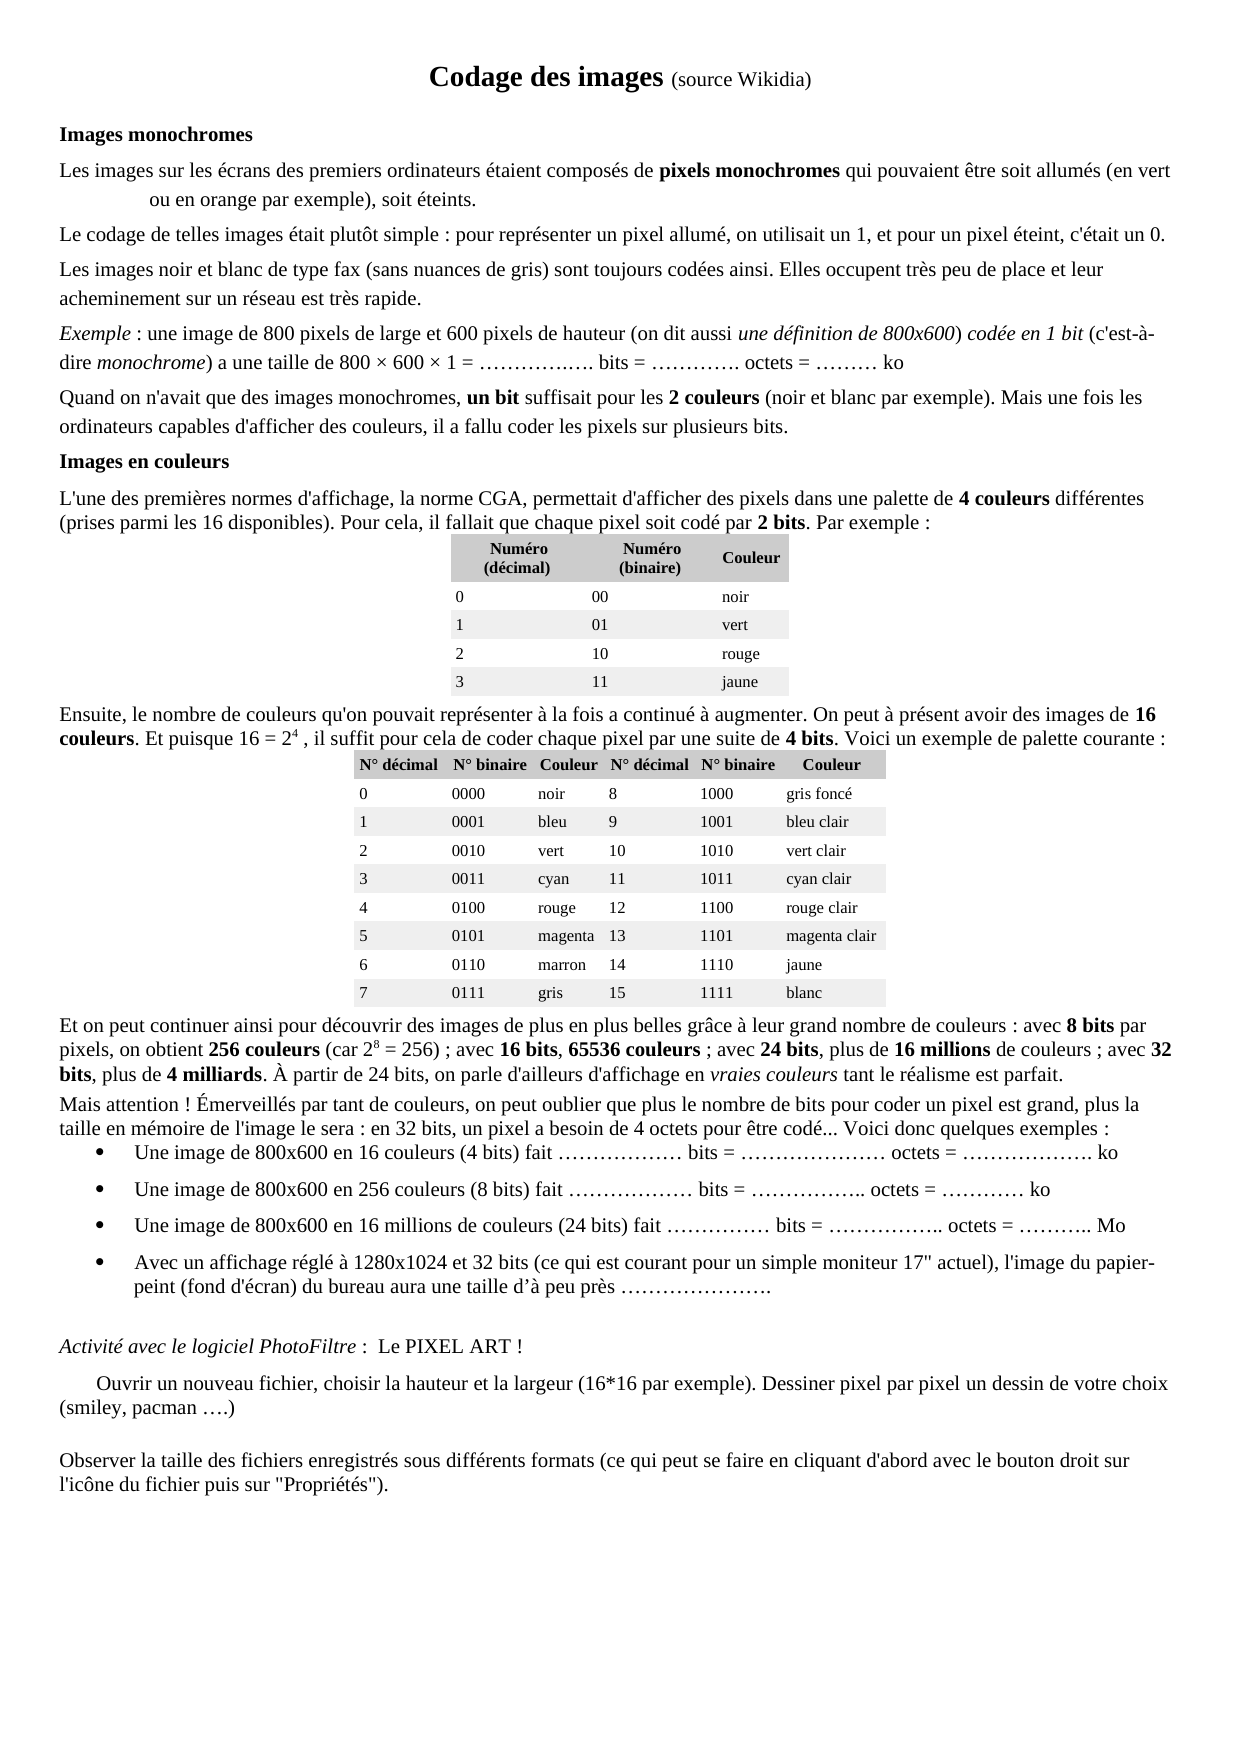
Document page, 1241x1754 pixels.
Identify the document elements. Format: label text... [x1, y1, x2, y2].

table_cell 7 [354, 979, 447, 1007]
table_cell 0100 [447, 893, 533, 921]
table_cell 10 [604, 836, 695, 864]
table_cell 2 [451, 639, 587, 667]
text Activité avec le logiciel PhotoFiltre : Le PIXEL ART ! [59, 1310, 1181, 1358]
table_cell 2 [354, 836, 447, 864]
list Une image de 800x600 en 16 couleurs (4 bits) fait ……………… bits = ………………… octets = ………………. ko [96, 1140, 1181, 1164]
table_header Numéro (décimal) [451, 534, 587, 582]
table_cell 1011 [695, 864, 781, 893]
table_cell gris foncé [781, 779, 886, 807]
table_cell 0111 [447, 979, 533, 1007]
table_cell 1100 [695, 893, 781, 921]
table_header Couleur [717, 534, 789, 582]
table_cell 00 [587, 582, 717, 610]
text Ouvrir un nouveau fichier, choisir la hauteur et la largeur (16*16 par exemple). Dessiner pixel par pixel un dessin de votre choix (smiley, pacman ….) [59, 1371, 1181, 1419]
table_cell 1000 [695, 779, 781, 807]
table_header Numéro (binaire) [587, 534, 717, 582]
table_cell noir [717, 582, 789, 610]
text Le codage de telles images était plutôt simple : pour représenter un pixel allumé, on utilisait un 1, et pour un pixel éteint, c'était un 0. [59, 222, 1181, 246]
subtitle Images monochromes [59, 122, 1181, 146]
table_cell jaune [781, 950, 886, 978]
table_cell vert [717, 610, 789, 639]
table_cell bleu clair [781, 807, 886, 836]
table_cell cyan clair [781, 864, 886, 893]
table_cell 12 [604, 893, 695, 921]
list Avec un affichage réglé à 1280x1024 et 32 bits (ce qui est courant pour un simple moniteur 17" actuel), l'image du papier-peint (fond d'écran) du bureau aura une taille d’à peu près …………………. [96, 1249, 1181, 1298]
table_header N° binaire [447, 750, 533, 779]
list Une image de 800x600 en 16 millions de couleurs (24 bits) fait …………… bits = …………….. octets = ……….. Mo [96, 1213, 1181, 1237]
table_cell 0101 [447, 921, 533, 950]
table_cell 0001 [447, 807, 533, 836]
table_cell 1111 [695, 979, 781, 1007]
table_header N° décimal [604, 750, 695, 779]
table_cell bleu [533, 807, 604, 836]
table_cell 8 [604, 779, 695, 807]
table_cell gris [533, 979, 604, 1007]
table_cell magenta [533, 921, 604, 950]
table_cell vert [533, 836, 604, 864]
table_cell 0000 [447, 779, 533, 807]
table_cell 0011 [447, 864, 533, 893]
table_header Couleur [781, 750, 886, 779]
table_cell cyan [533, 864, 604, 893]
text Quand on n'avait que des images monochromes, un bit suffisait pour les 2 couleurs (noir et blanc par exemple). Mais une fois les ordinateurs capables d'afficher des couleurs, il a fallu coder les pixels sur plusieurs bits. [59, 385, 1181, 438]
table_cell 1101 [695, 921, 781, 950]
table_cell 11 [604, 864, 695, 893]
table_cell 0 [354, 779, 447, 807]
table_cell 3 [354, 864, 447, 893]
table_cell 0010 [447, 836, 533, 864]
text Mais attention ! Émerveillés par tant de couleurs, on peut oublier que plus le nombre de bits pour coder un pixel est grand, plus la taille en mémoire de l'image le sera : en 32 bits, un pixel a besoin de 4 octets pour être codé... Voici donc quelques exemples : [59, 1092, 1181, 1140]
text L'une des premières normes d'affichage, la norme CGA, permettait d'afficher des pixels dans une palette de 4 couleurs différentes (prises parmi les 16 disponibles). Pour cela, il fallait que chaque pixel soit codé par 2 bits. Par exemple : [59, 486, 1181, 534]
table_cell blanc [781, 979, 886, 1007]
table_cell rouge [717, 639, 789, 667]
table_cell 9 [604, 807, 695, 836]
text Ensuite, le nombre de couleurs qu'on pouvait représenter à la fois a continué à augmenter. On peut à présent avoir des images de 16 couleurs. Et puisque 16 = 24 , il suffit pour cela de coder chaque pixel par une suite de 4 bits. Voici un exemple de palette courante : [59, 702, 1181, 750]
text Observer la taille des fichiers enregistrés sous différents formats (ce qui peut se faire en cliquant d'abord avec le bouton droit sur l'icône du fichier puis sur "Propriétés"). [59, 1448, 1181, 1496]
table_cell rouge clair [781, 893, 886, 921]
table_cell 11 [587, 667, 717, 696]
table_cell vert clair [781, 836, 886, 864]
table_cell 1 [451, 610, 587, 639]
table_cell 0110 [447, 950, 533, 978]
table_cell rouge [533, 893, 604, 921]
table_cell 0 [451, 582, 587, 610]
text Et on peut continuer ainsi pour découvrir des images de plus en plus belles grâce à leur grand nombre de couleurs : avec 8 bits par pixels, on obtient 256 couleurs (car 28 = 256) ; avec 16 bits, 65536 couleurs ; avec 24 bits, plus de 16 millions de couleurs ; avec 32 bits, plus de 4 milliards. À partir de 24 bits, on parle d'ailleurs d'affichage en vraies couleurs tant le réalisme est parfait. [59, 1013, 1181, 1086]
table_cell jaune [717, 667, 789, 696]
subtitle Codage des images (source Wikidia) [59, 59, 1181, 93]
table_cell marron [533, 950, 604, 978]
text Les images noir et blanc de type fax (sans nuances de gris) sont toujours codées ainsi. Elles occupent très peu de place et leur acheminement sur un réseau est très rapide. [59, 257, 1181, 310]
table_header Couleur [533, 750, 604, 779]
table_cell 5 [354, 921, 447, 950]
table_cell 1110 [695, 950, 781, 978]
table_cell 01 [587, 610, 717, 639]
table_cell 6 [354, 950, 447, 978]
table_header N° binaire [695, 750, 781, 779]
table_cell 10 [587, 639, 717, 667]
table_cell magenta clair [781, 921, 886, 950]
table_cell 15 [604, 979, 695, 1007]
table_cell 1010 [695, 836, 781, 864]
list Une image de 800x600 en 256 couleurs (8 bits) fait ……………… bits = …………….. octets = ………… ko [96, 1176, 1181, 1201]
subtitle Images en couleurs [59, 449, 1181, 473]
table_cell noir [533, 779, 604, 807]
table_cell 14 [604, 950, 695, 978]
table_cell 1001 [695, 807, 781, 836]
table_cell 3 [451, 667, 587, 696]
table_cell 4 [354, 893, 447, 921]
table_cell 1 [354, 807, 447, 836]
subtitle Les images sur les écrans des premiers ordinateurs étaient composés de pixels monochromes qui pouvaient être soit allumés (en vert ou en orange par exemple), soit éteints. [59, 158, 1181, 211]
table_header N° décimal [354, 750, 447, 779]
text Exemple : une image de 800 pixels de large et 600 pixels de hauteur (on dit aussi une définition de 800x600) codée en 1 bit (c'est-à-dire monochrome) a une taille de 800 × 600 × 1 = ………….…. bits = …………. octets = ……… ko [59, 321, 1181, 374]
table_cell 13 [604, 921, 695, 950]
